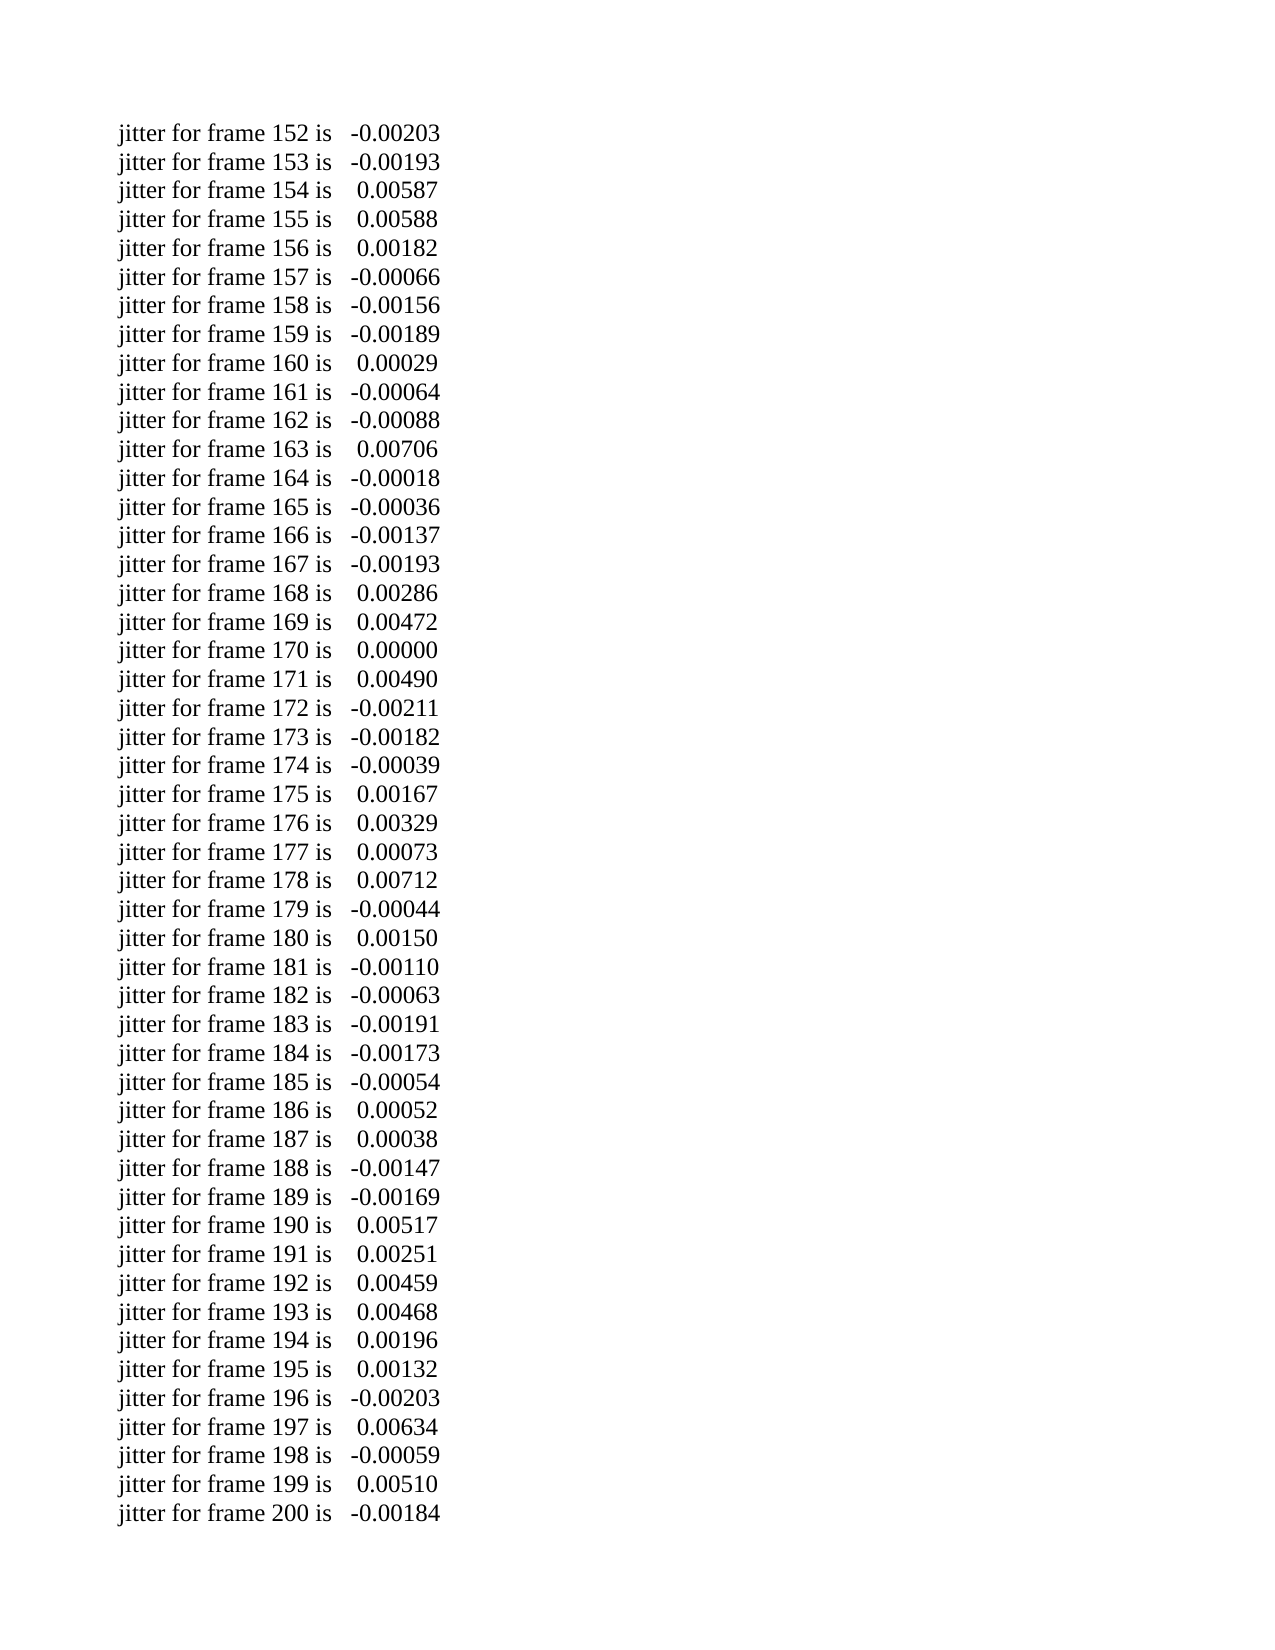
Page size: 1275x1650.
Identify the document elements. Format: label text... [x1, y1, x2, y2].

text jitter for frame 197 is 0.00634 [118, 1412, 1157, 1441]
text jitter for frame 176 is 0.00329 [118, 808, 1157, 837]
text jitter for frame 185 is -0.00054 [118, 1067, 1157, 1096]
text jitter for frame 174 is -0.00039 [118, 751, 1157, 779]
text jitter for frame 198 is -0.00059 [118, 1441, 1157, 1469]
text jitter for frame 186 is 0.00052 [118, 1096, 1157, 1124]
text jitter for frame 159 is -0.00189 [118, 319, 1157, 348]
text jitter for frame 194 is 0.00196 [118, 1326, 1157, 1354]
text jitter for frame 163 is 0.00706 [118, 434, 1157, 463]
text jitter for frame 183 is -0.00191 [118, 1009, 1157, 1038]
text jitter for frame 160 is 0.00029 [118, 348, 1157, 377]
text jitter for frame 199 is 0.00510 [118, 1469, 1157, 1498]
text jitter for frame 169 is 0.00472 [118, 607, 1157, 636]
text jitter for frame 189 is -0.00169 [118, 1182, 1157, 1211]
text jitter for frame 168 is 0.00286 [118, 578, 1157, 607]
text jitter for frame 155 is 0.00588 [118, 204, 1157, 233]
text jitter for frame 182 is -0.00063 [118, 981, 1157, 1009]
text jitter for frame 162 is -0.00088 [118, 406, 1157, 434]
text jitter for frame 177 is 0.00073 [118, 837, 1157, 866]
text jitter for frame 184 is -0.00173 [118, 1038, 1157, 1067]
text jitter for frame 152 is -0.00203 [118, 118, 1157, 147]
text jitter for frame 166 is -0.00137 [118, 521, 1157, 549]
text jitter for frame 187 is 0.00038 [118, 1124, 1157, 1153]
text jitter for frame 158 is -0.00156 [118, 291, 1157, 319]
text jitter for frame 179 is -0.00044 [118, 894, 1157, 923]
text jitter for frame 195 is 0.00132 [118, 1354, 1157, 1383]
text jitter for frame 180 is 0.00150 [118, 923, 1157, 952]
text jitter for frame 157 is -0.00066 [118, 262, 1157, 291]
text jitter for frame 192 is 0.00459 [118, 1268, 1157, 1297]
text jitter for frame 164 is -0.00018 [118, 463, 1157, 492]
text jitter for frame 153 is -0.00193 [118, 147, 1157, 176]
text jitter for frame 200 is -0.00184 [118, 1498, 1157, 1527]
text jitter for frame 154 is 0.00587 [118, 176, 1157, 204]
text jitter for frame 196 is -0.00203 [118, 1383, 1157, 1412]
text jitter for frame 188 is -0.00147 [118, 1153, 1157, 1182]
text jitter for frame 181 is -0.00110 [118, 952, 1157, 981]
text jitter for frame 156 is 0.00182 [118, 233, 1157, 262]
text jitter for frame 161 is -0.00064 [118, 377, 1157, 406]
text jitter for frame 170 is 0.00000 [118, 636, 1157, 664]
text jitter for frame 171 is 0.00490 [118, 664, 1157, 693]
text jitter for frame 193 is 0.00468 [118, 1297, 1157, 1326]
text jitter for frame 167 is -0.00193 [118, 549, 1157, 578]
text jitter for frame 172 is -0.00211 [118, 693, 1157, 722]
text jitter for frame 173 is -0.00182 [118, 722, 1157, 751]
text jitter for frame 190 is 0.00517 [118, 1211, 1157, 1239]
text jitter for frame 191 is 0.00251 [118, 1239, 1157, 1268]
text jitter for frame 175 is 0.00167 [118, 779, 1157, 808]
text jitter for frame 165 is -0.00036 [118, 492, 1157, 521]
text jitter for frame 178 is 0.00712 [118, 866, 1157, 894]
